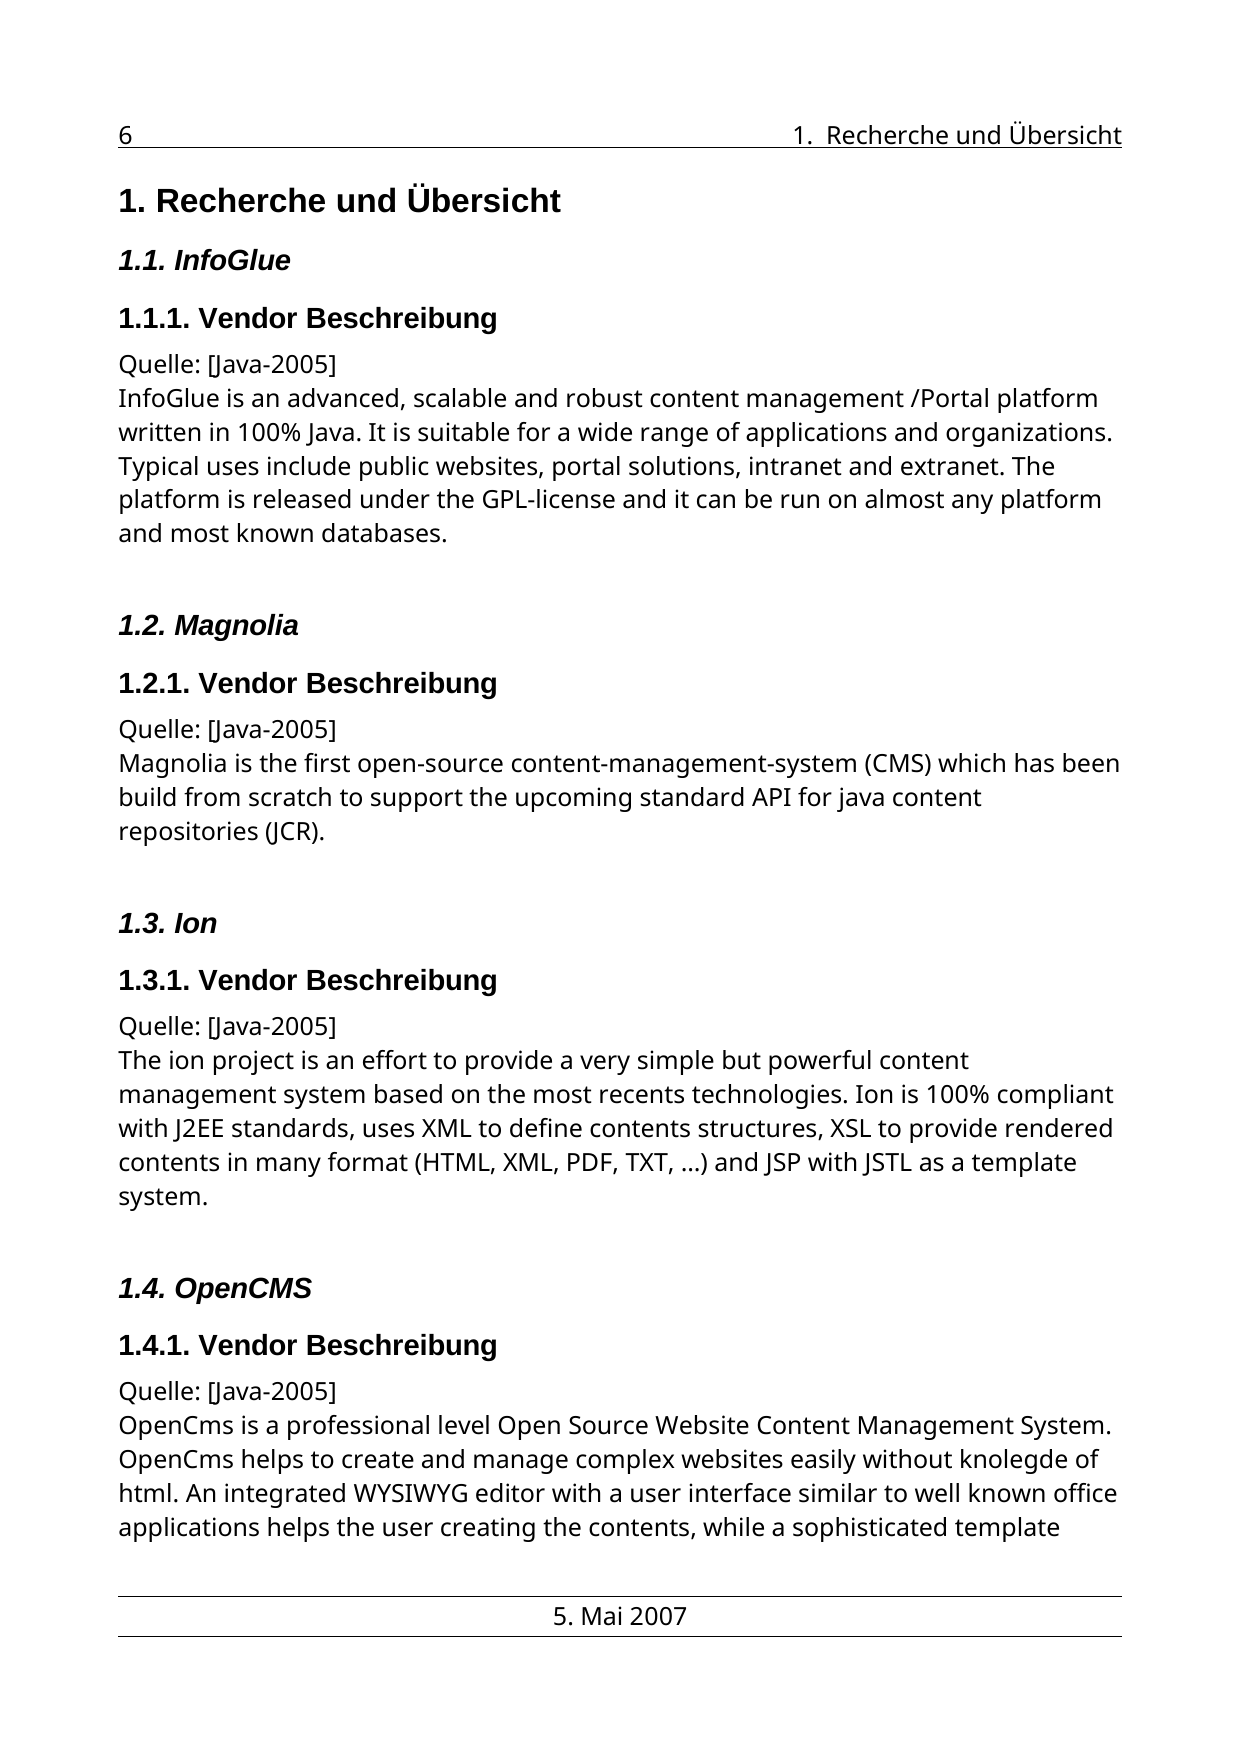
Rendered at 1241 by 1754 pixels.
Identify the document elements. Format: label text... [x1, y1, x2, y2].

text Quelle: [Java-2005] [118, 712, 1122, 746]
subtitle Vendor Beschreibung [118, 302, 1122, 334]
subtitle InfoGlue [118, 244, 1122, 277]
subtitle Vendor Beschreibung [118, 667, 1122, 699]
subtitle Ion [118, 907, 1122, 939]
text Quelle: [Java-2005] [118, 347, 1122, 381]
subtitle OpenCMS [118, 1272, 1122, 1304]
subtitle Magnolia [118, 609, 1122, 642]
text Magnolia is the first open-source content-management-system (CMS) which has been build from scratch to support the upcoming standard API for java content repositories (JCR). [118, 746, 1122, 848]
text Quelle: [Java-2005] [118, 1374, 1122, 1408]
subtitle Vendor Beschreibung [118, 964, 1122, 997]
subtitle Recherche und Übersicht [118, 182, 1122, 219]
text Typical uses include public websites, portal solutions, intranet and extranet. The platform is released under the GPL-license and it can be run on almost any platform and most known databases. [118, 448, 1122, 550]
text InfoGlue is an advanced, scalable and robust content management /Portal platform written in 100% Java. It is suitable for a wide range of applications and organizations. [118, 381, 1122, 448]
subtitle Vendor Beschreibung [118, 1329, 1122, 1362]
text The ion project is an effort to provide a very simple but powerful content management system based on the most recents technologies. Ion is 100% compliant with J2EE standards, uses XML to define contents structures, XSL to provide rendered contents in many format (HTML, XML, PDF, TXT, ...) and JSP with JSTL as a template system. [118, 1043, 1122, 1213]
text OpenCms is a professional level Open Source Website Content Management System. OpenCms helps to create and manage complex websites easily without knolegde of html. An integrated WYSIWYG editor with a user interface similar to well known office applications helps the user creating the contents, while a sophisticated template [118, 1408, 1122, 1544]
text Quelle: [Java-2005] [118, 1009, 1122, 1043]
